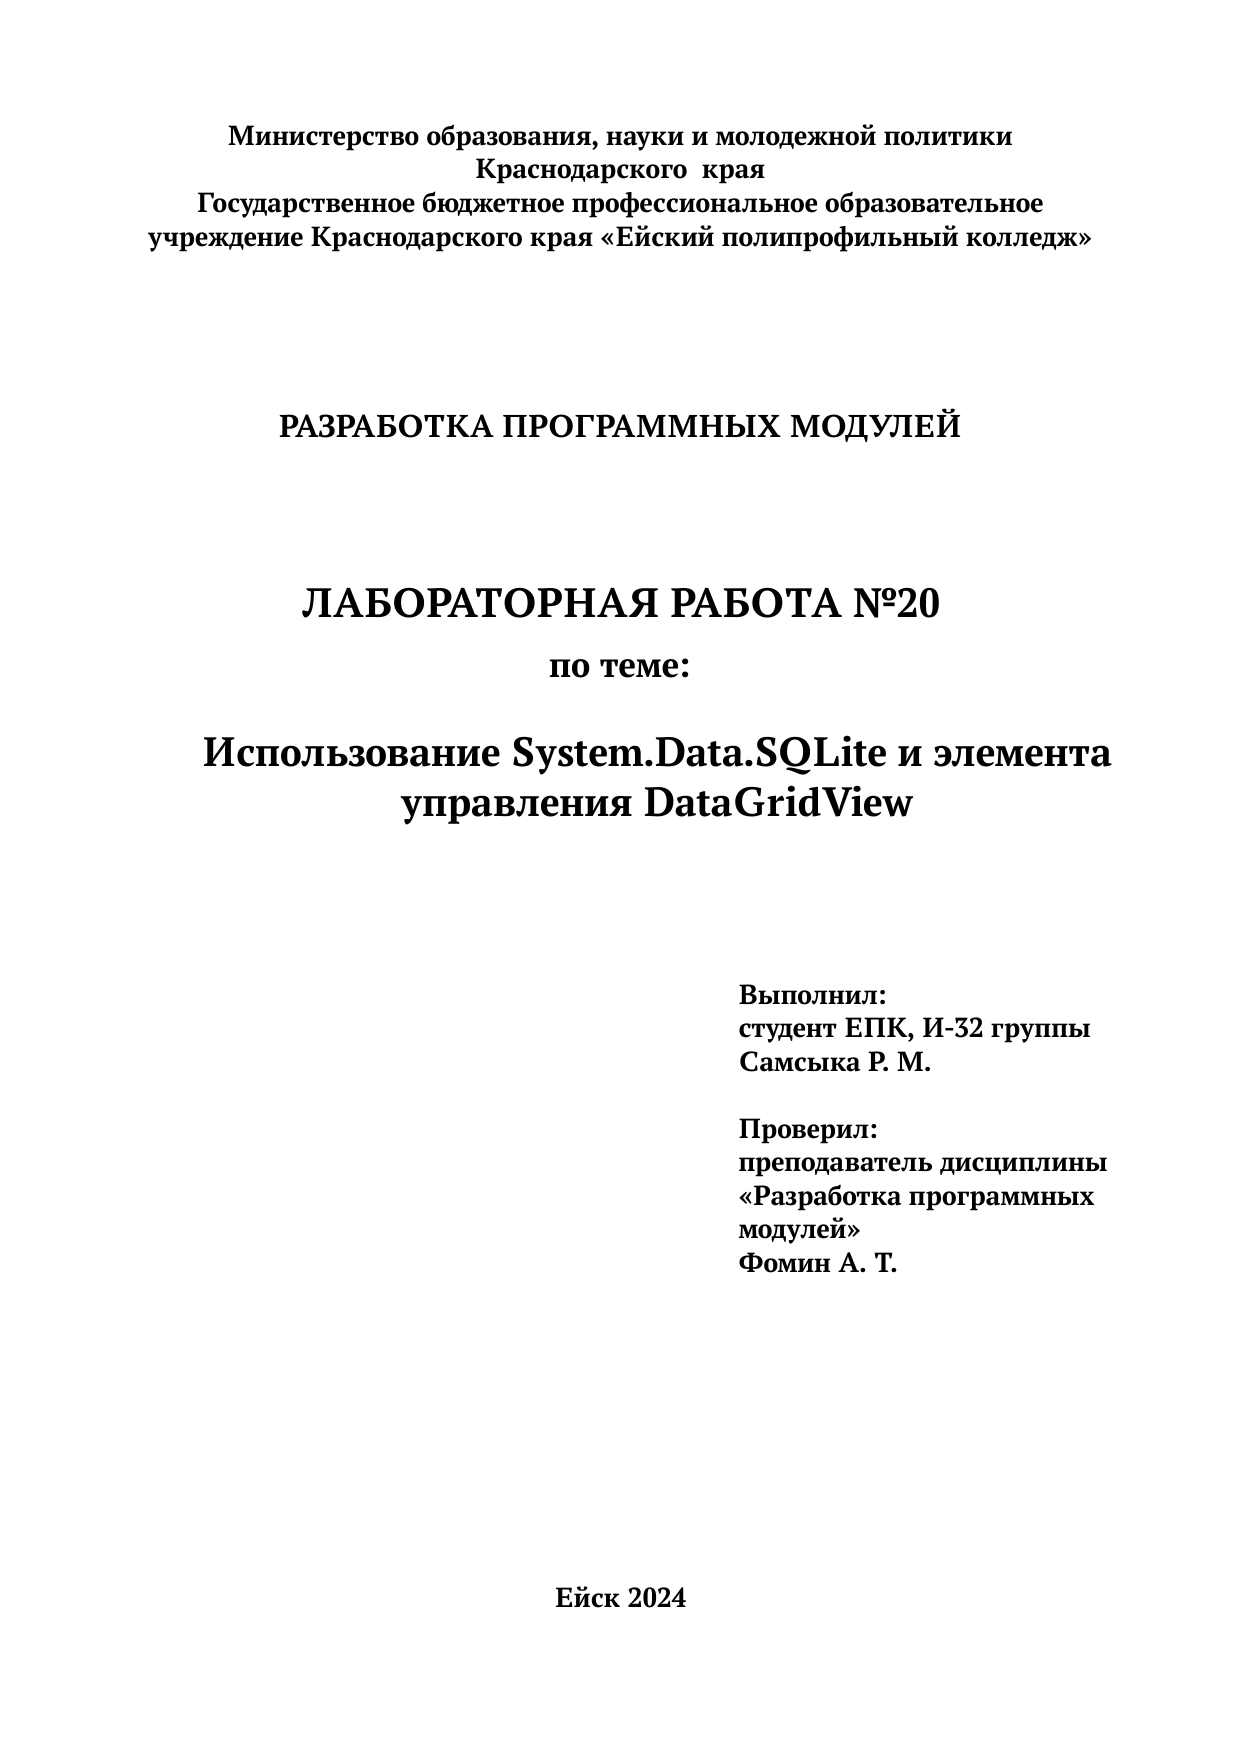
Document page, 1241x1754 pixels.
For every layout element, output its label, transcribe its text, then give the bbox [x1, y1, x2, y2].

text РАЗРАБОТКА ПРОГРАММНЫХ МОДУЛЕЙ [118, 406, 1122, 445]
text Использование System.Data.SQLite и элемента управления DataGridView [192, 726, 1122, 825]
text по теме: [118, 642, 1122, 686]
text Краснодарского края [118, 152, 1122, 185]
text студент ЕПК, И-32 группы [738, 1010, 1122, 1044]
text Выполнил: [738, 977, 1122, 1010]
text преподаватель дисциплины «Разработка программных модулей» [738, 1144, 1122, 1245]
text Государственное бюджетное профессиональное образовательное учреждение Краснодарского края «Ейский полипрофильный колледж» [118, 185, 1122, 252]
text Самсыка Р. М. [738, 1044, 1122, 1077]
text Министерство образования, науки и молодежной политики [118, 118, 1122, 152]
text ЛАБОРАТОРНАЯ РАБОТА №20 [118, 577, 1122, 627]
text Фомин А. Т. [738, 1245, 1122, 1279]
text Ейск 2024 [118, 1581, 1122, 1614]
text Проверил: [738, 1111, 1122, 1144]
